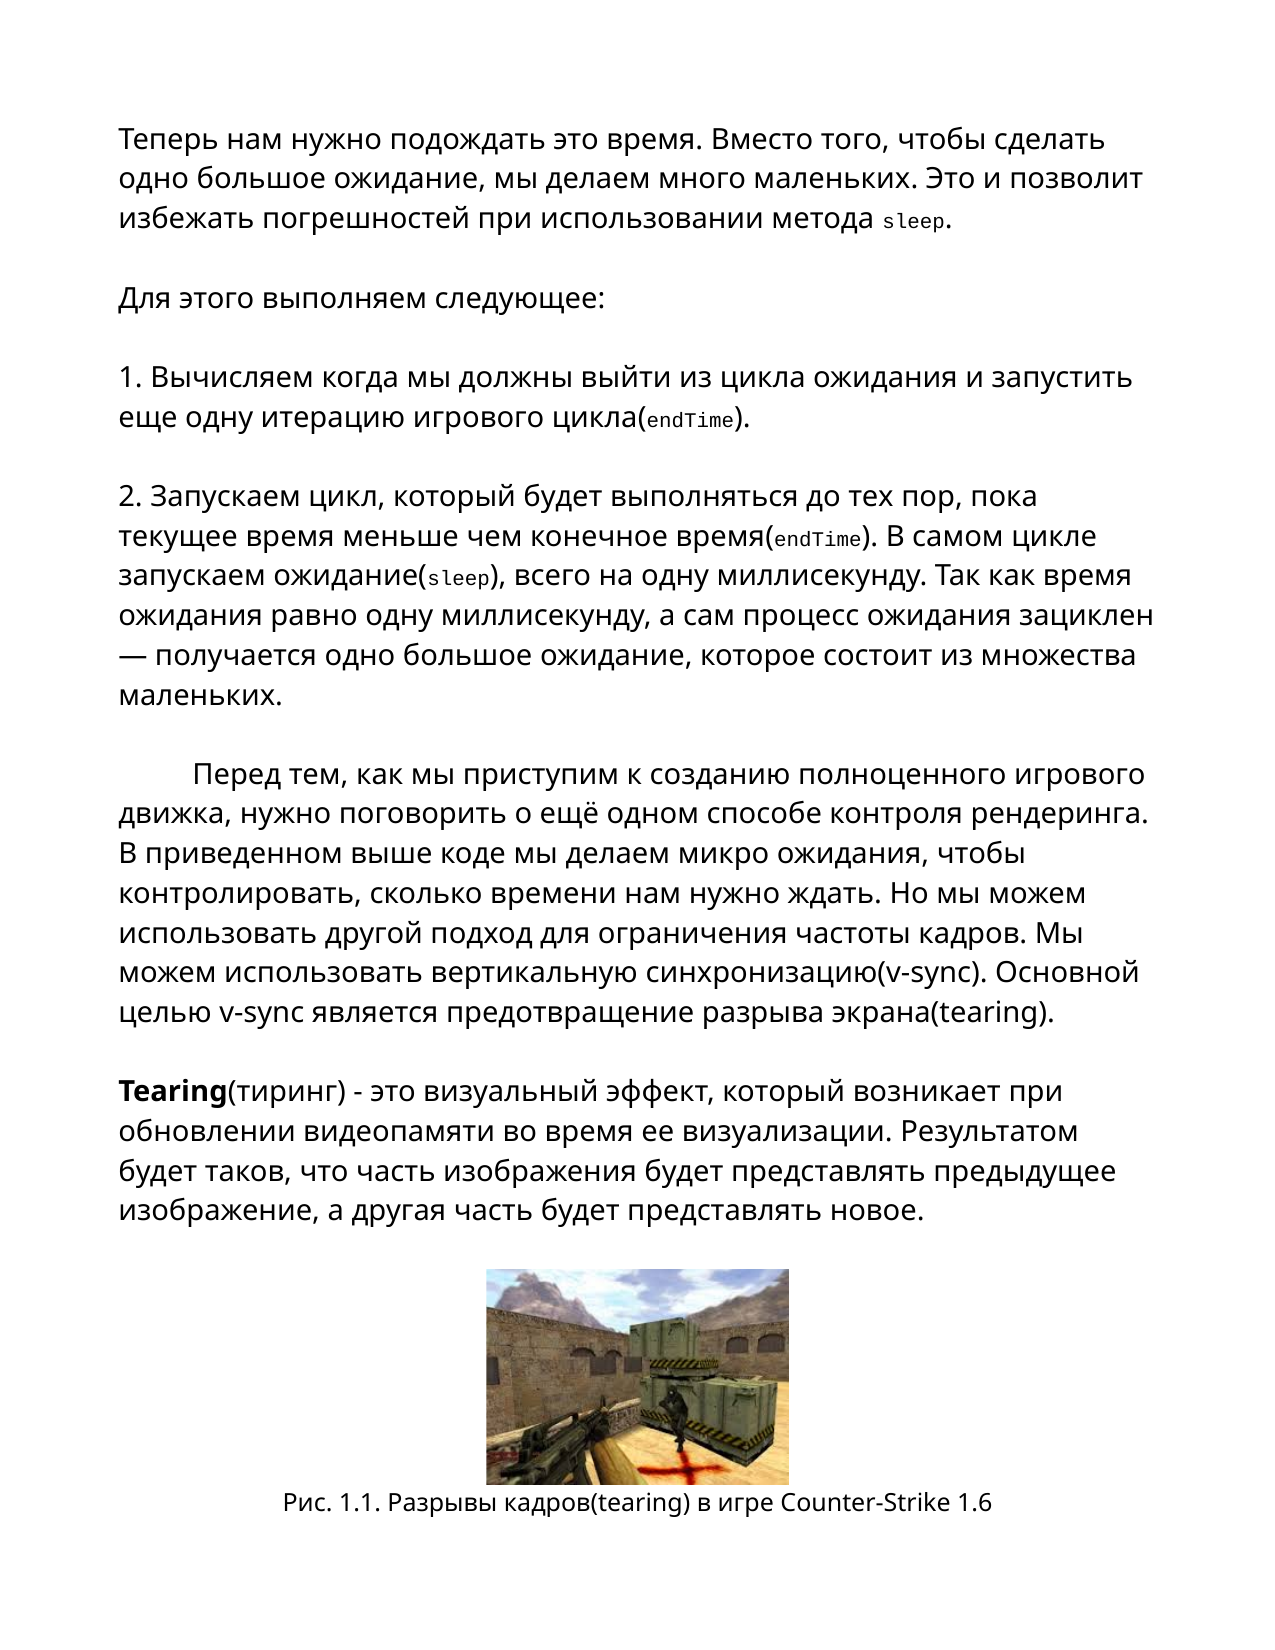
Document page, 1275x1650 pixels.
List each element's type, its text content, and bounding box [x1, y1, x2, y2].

text Tearing(тиринг) - это визуальный эффект, который возникает при обновлении видеопамяти во время ее визуализации. Результатом будет таков, что часть изображения будет представлять предыдущее изображение, а другая часть будет представлять новое. [118, 1071, 1157, 1229]
text Теперь нам нужно подождать это время. Вместо того, чтобы сделать одно большое ожидание, мы делаем много маленьких. Это и позволит избежать погрешностей при использовании метода sleep. [118, 118, 1157, 237]
text 1. Вычисляем когда мы должны выйти из цикла ожидания и запустить еще одну итерацию игрового цикла(endTime). [118, 356, 1157, 436]
text Рис. 1.1. Разрывы кадров(tearing) в игре Counter-Strike 1.6 [118, 1485, 1157, 1519]
text 2. Запускаем цикл, который будет выполняться до тех пор, пока текущее время меньше чем конечное время(endTime). В самом цикле запускаем ожидание(sleep), всего на одну миллисекунду. Так как время ожидания равно одну миллисекунду, а сам процесс ожидания зациклен — получается одно большое ожидание, которое состоит из множества маленьких. [118, 475, 1157, 713]
text Перед тем, как мы приступим к созданию полноценного игрового движка, нужно поговорить о ещё одном способе контроля рендеринга. В приведенном выше коде мы делаем микро ожидания, чтобы контролировать, сколько времени нам нужно ждать. Но мы можем использовать другой подход для ограничения частоты кадров. Мы можем использовать вертикальную синхронизацию(v-sync). Основной целью v-sync является предотвращение разрыва экрана(tearing). [118, 753, 1157, 1031]
text Для этого выполняем следующее: [118, 277, 1157, 317]
picture [486, 1269, 789, 1485]
